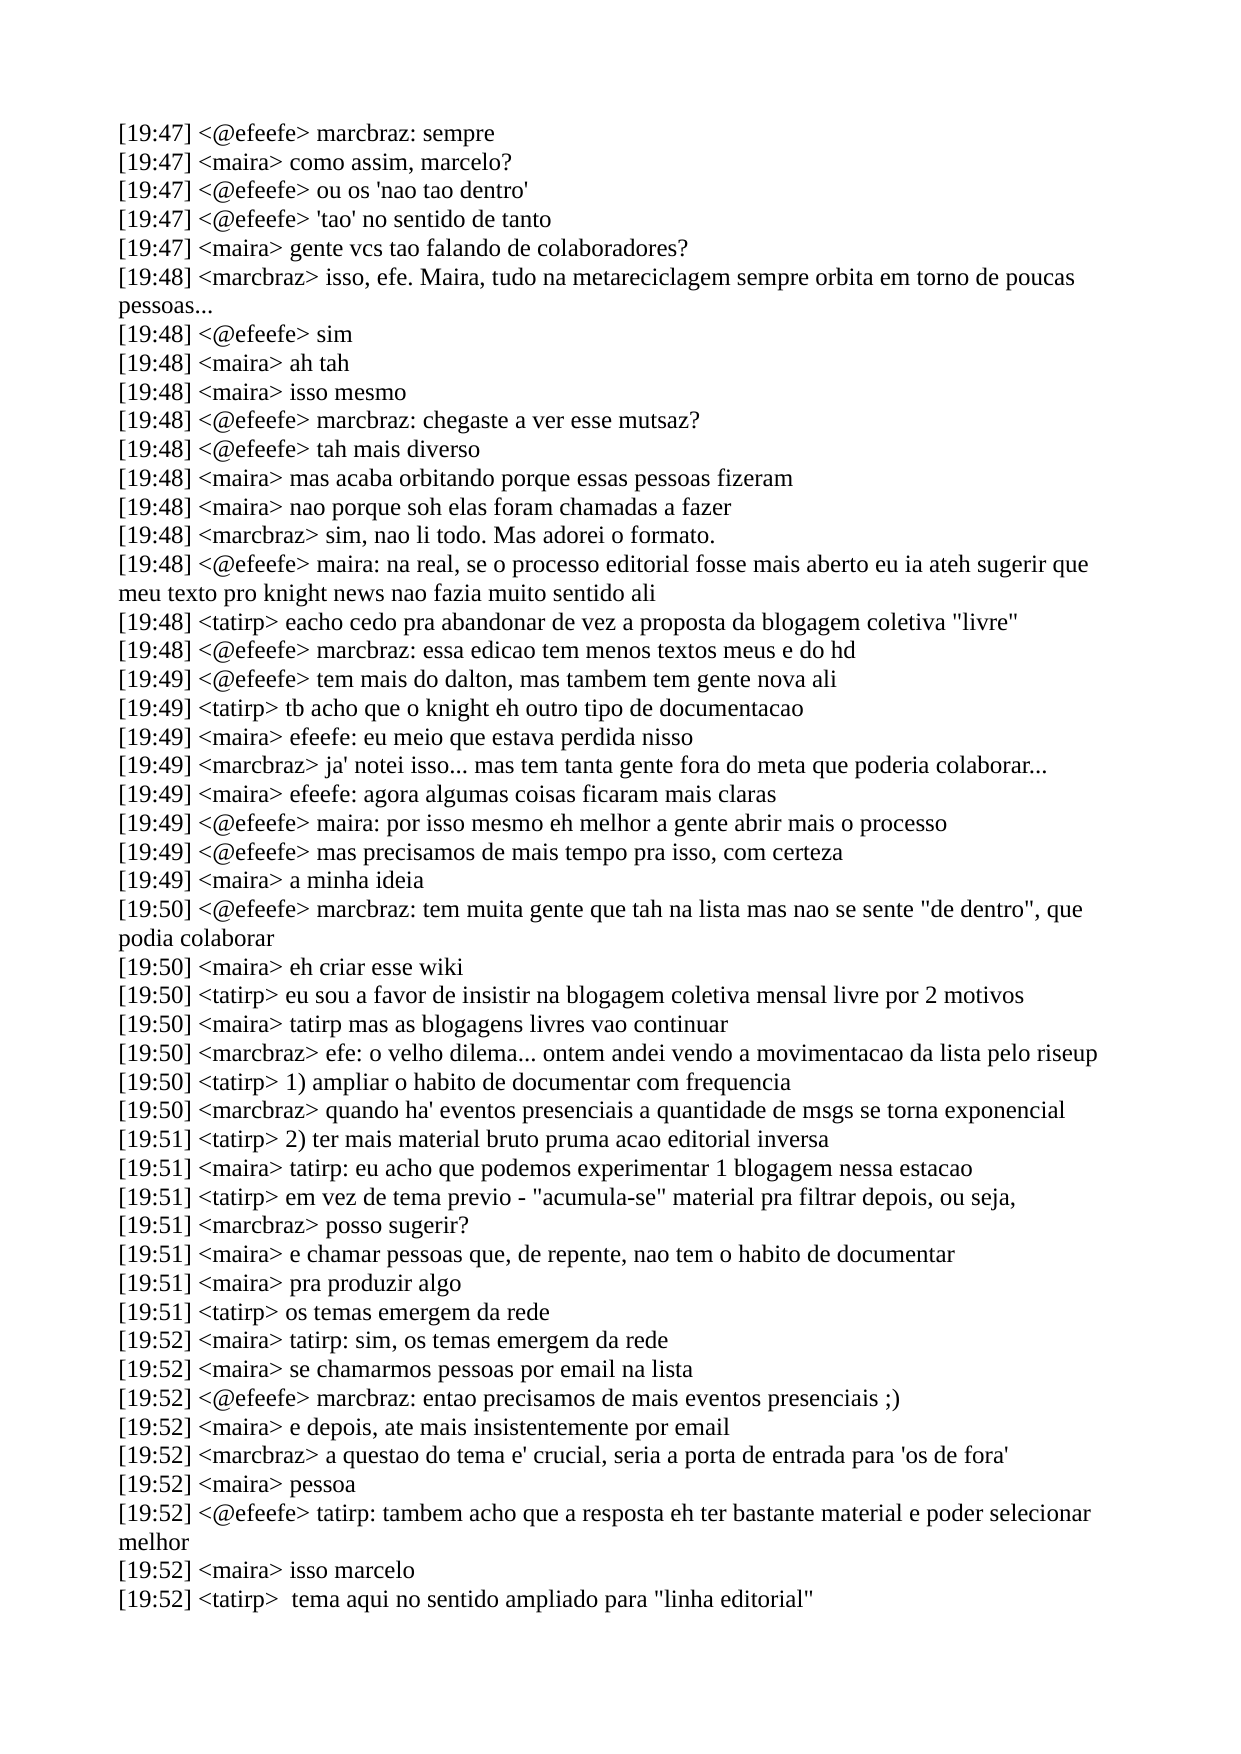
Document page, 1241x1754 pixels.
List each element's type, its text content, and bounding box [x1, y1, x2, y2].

text [19:48] <maira> nao porque soh elas foram chamadas a fazer [118, 492, 1122, 521]
text [19:51] <maira> tatirp: eu acho que podemos experimentar 1 blogagem nessa estacao [118, 1153, 1122, 1182]
text [19:51] <marcbraz> posso sugerir? [118, 1211, 1122, 1239]
text [19:52] <marcbraz> a questao do tema e' crucial, seria a porta de entrada para 'os de fora' [118, 1441, 1122, 1469]
text [19:51] <maira> e chamar pessoas que, de repente, nao tem o habito de documentar [118, 1239, 1122, 1268]
text [19:52] <@efeefe> tatirp: tambem acho que a resposta eh ter bastante material e poder selecionar melhor [118, 1498, 1122, 1556]
text [19:52] <@efeefe> marcbraz: entao precisamos de mais eventos presenciais ;) [118, 1383, 1122, 1412]
text [19:52] <maira> e depois, ate mais insistentemente por email [118, 1412, 1122, 1441]
text [19:48] <maira> ah tah [118, 348, 1122, 377]
text [19:49] <@efeefe> mas precisamos de mais tempo pra isso, com certeza [118, 837, 1122, 866]
text [19:50] <maira> eh criar esse wiki [118, 952, 1122, 981]
text [19:47] <@efeefe> 'tao' no sentido de tanto [118, 204, 1122, 233]
text [19:49] <marcbraz> ja' notei isso... mas tem tanta gente fora do meta que poderia colaborar... [118, 751, 1122, 779]
text [19:51] <tatirp> 2) ter mais material bruto pruma acao editorial inversa [118, 1124, 1122, 1153]
text [19:50] <marcbraz> quando ha' eventos presenciais a quantidade de msgs se torna exponencial [118, 1096, 1122, 1124]
text [19:52] <tatirp> tema aqui no sentido ampliado para "linha editorial" [118, 1584, 1122, 1613]
text [19:49] <maira> a minha ideia [118, 866, 1122, 894]
text [19:48] <@efeefe> maira: na real, se o processo editorial fosse mais aberto eu ia ateh sugerir que meu texto pro knight news nao fazia muito sentido ali [118, 549, 1122, 607]
text [19:48] <@efeefe> sim [118, 319, 1122, 348]
text [19:48] <@efeefe> marcbraz: essa edicao tem menos textos meus e do hd [118, 636, 1122, 664]
text [19:52] <maira> isso marcelo [118, 1556, 1122, 1584]
text [19:47] <maira> gente vcs tao falando de colaboradores? [118, 233, 1122, 262]
text [19:50] <tatirp> eu sou a favor de insistir na blogagem coletiva mensal livre por 2 motivos [118, 981, 1122, 1009]
text [19:49] <maira> efeefe: agora algumas coisas ficaram mais claras [118, 779, 1122, 808]
text [19:47] <@efeefe> marcbraz: sempre [118, 118, 1122, 147]
text [19:50] <maira> tatirp mas as blogagens livres vao continuar [118, 1009, 1122, 1038]
text [19:48] <maira> isso mesmo [118, 377, 1122, 406]
text [19:48] <tatirp> eacho cedo pra abandonar de vez a proposta da blogagem coletiva "livre" [118, 607, 1122, 636]
text [19:52] <maira> se chamarmos pessoas por email na lista [118, 1354, 1122, 1383]
text [19:50] <@efeefe> marcbraz: tem muita gente que tah na lista mas nao se sente "de dentro", que podia colaborar [118, 894, 1122, 952]
text [19:48] <marcbraz> isso, efe. Maira, tudo na metareciclagem sempre orbita em torno de poucas pessoas... [118, 262, 1122, 319]
text [19:51] <tatirp> os temas emergem da rede [118, 1297, 1122, 1326]
text [19:50] <tatirp> 1) ampliar o habito de documentar com frequencia [118, 1067, 1122, 1096]
text [19:48] <maira> mas acaba orbitando porque essas pessoas fizeram [118, 463, 1122, 492]
text [19:49] <@efeefe> tem mais do dalton, mas tambem tem gente nova ali [118, 664, 1122, 693]
text [19:49] <maira> efeefe: eu meio que estava perdida nisso [118, 722, 1122, 751]
text [19:48] <@efeefe> tah mais diverso [118, 434, 1122, 463]
text [19:49] <tatirp> tb acho que o knight eh outro tipo de documentacao [118, 693, 1122, 722]
text [19:47] <@efeefe> ou os 'nao tao dentro' [118, 176, 1122, 204]
text [19:49] <@efeefe> maira: por isso mesmo eh melhor a gente abrir mais o processo [118, 808, 1122, 837]
text [19:50] <marcbraz> efe: o velho dilema... ontem andei vendo a movimentacao da lista pelo riseup [118, 1038, 1122, 1067]
text [19:48] <marcbraz> sim, nao li todo. Mas adorei o formato. [118, 521, 1122, 549]
text [19:52] <maira> tatirp: sim, os temas emergem da rede [118, 1326, 1122, 1354]
text [19:52] <maira> pessoa [118, 1469, 1122, 1498]
text [19:48] <@efeefe> marcbraz: chegaste a ver esse mutsaz? [118, 406, 1122, 434]
text [19:51] <maira> pra produzir algo [118, 1268, 1122, 1297]
text [19:47] <maira> como assim, marcelo? [118, 147, 1122, 176]
text [19:51] <tatirp> em vez de tema previo - "acumula-se" material pra filtrar depois, ou seja, [118, 1182, 1122, 1211]
